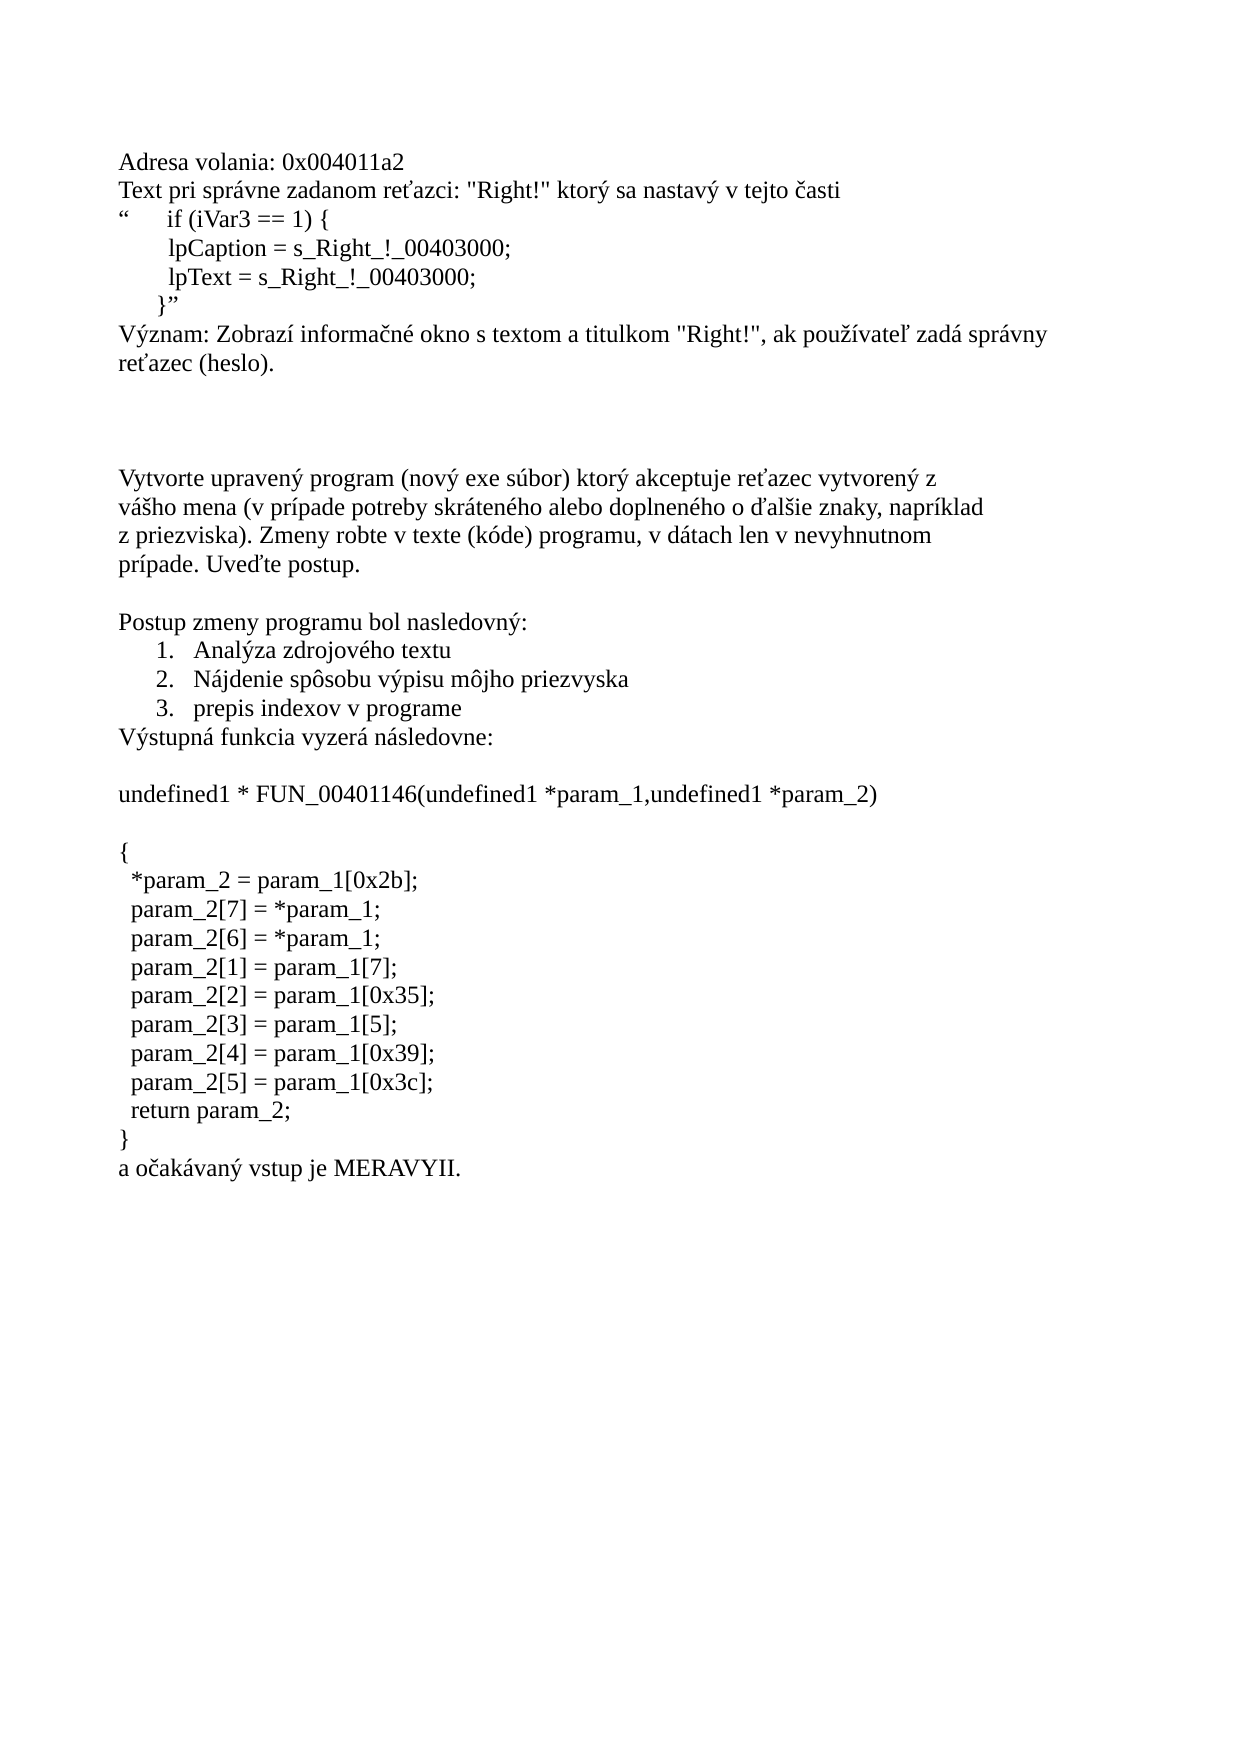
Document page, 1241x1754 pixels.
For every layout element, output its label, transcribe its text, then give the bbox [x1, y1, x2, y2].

text z priezviska). Zmeny robte v texte (kóde) programu, v dátach len v nevyhnutnom [118, 521, 1122, 549]
text lpCaption = s_Right_!_00403000; [118, 233, 1122, 262]
text “ if (iVar3 == 1) { [118, 204, 1122, 233]
text prípade. Uveďte postup. [118, 549, 1122, 578]
list Nájdenie spôsobu výpisu môjho priezvyska [156, 664, 1122, 693]
text Text pri správne zadanom reťazci: "Right!" ktorý sa nastavý v tejto časti [118, 176, 1122, 204]
text lpText = s_Right_!_00403000; [118, 262, 1122, 291]
text Význam: Zobrazí informačné okno s textom a titulkom "Right!", ak používateľ zadá správny reťazec (heslo). [118, 319, 1122, 377]
text } [118, 1124, 1122, 1153]
text { [118, 837, 1122, 866]
text Adresa volania: 0x004011a2 [118, 147, 1122, 176]
text param_2[7] = *param_1; [118, 894, 1122, 923]
text return param_2; [118, 1096, 1122, 1124]
text param_2[1] = param_1[7]; [118, 952, 1122, 981]
text param_2[2] = param_1[0x35]; [118, 981, 1122, 1009]
text a očakávaný vstup je MERAVYII. [118, 1153, 1122, 1182]
text param_2[4] = param_1[0x39]; [118, 1038, 1122, 1067]
text param_2[6] = *param_1; [118, 923, 1122, 952]
text }” [118, 291, 1122, 319]
text undefined1 * FUN_00401146(undefined1 *param_1,undefined1 *param_2) [118, 779, 1122, 808]
list Analýza zdrojového textu [156, 636, 1122, 664]
text Vytvorte upravený program (nový exe súbor) ktorý akceptuje reťazec vytvorený z [118, 463, 1122, 492]
text Postup zmeny programu bol nasledovný: [118, 607, 1122, 636]
text param_2[3] = param_1[5]; [118, 1009, 1122, 1038]
text param_2[5] = param_1[0x3c]; [118, 1067, 1122, 1096]
list prepis indexov v programe [156, 693, 1122, 722]
text Výstupná funkcia vyzerá následovne: [118, 722, 1122, 751]
text vášho mena (v prípade potreby skráteného alebo doplneného o ďalšie znaky, napríklad [118, 492, 1122, 521]
text *param_2 = param_1[0x2b]; [118, 866, 1122, 894]
